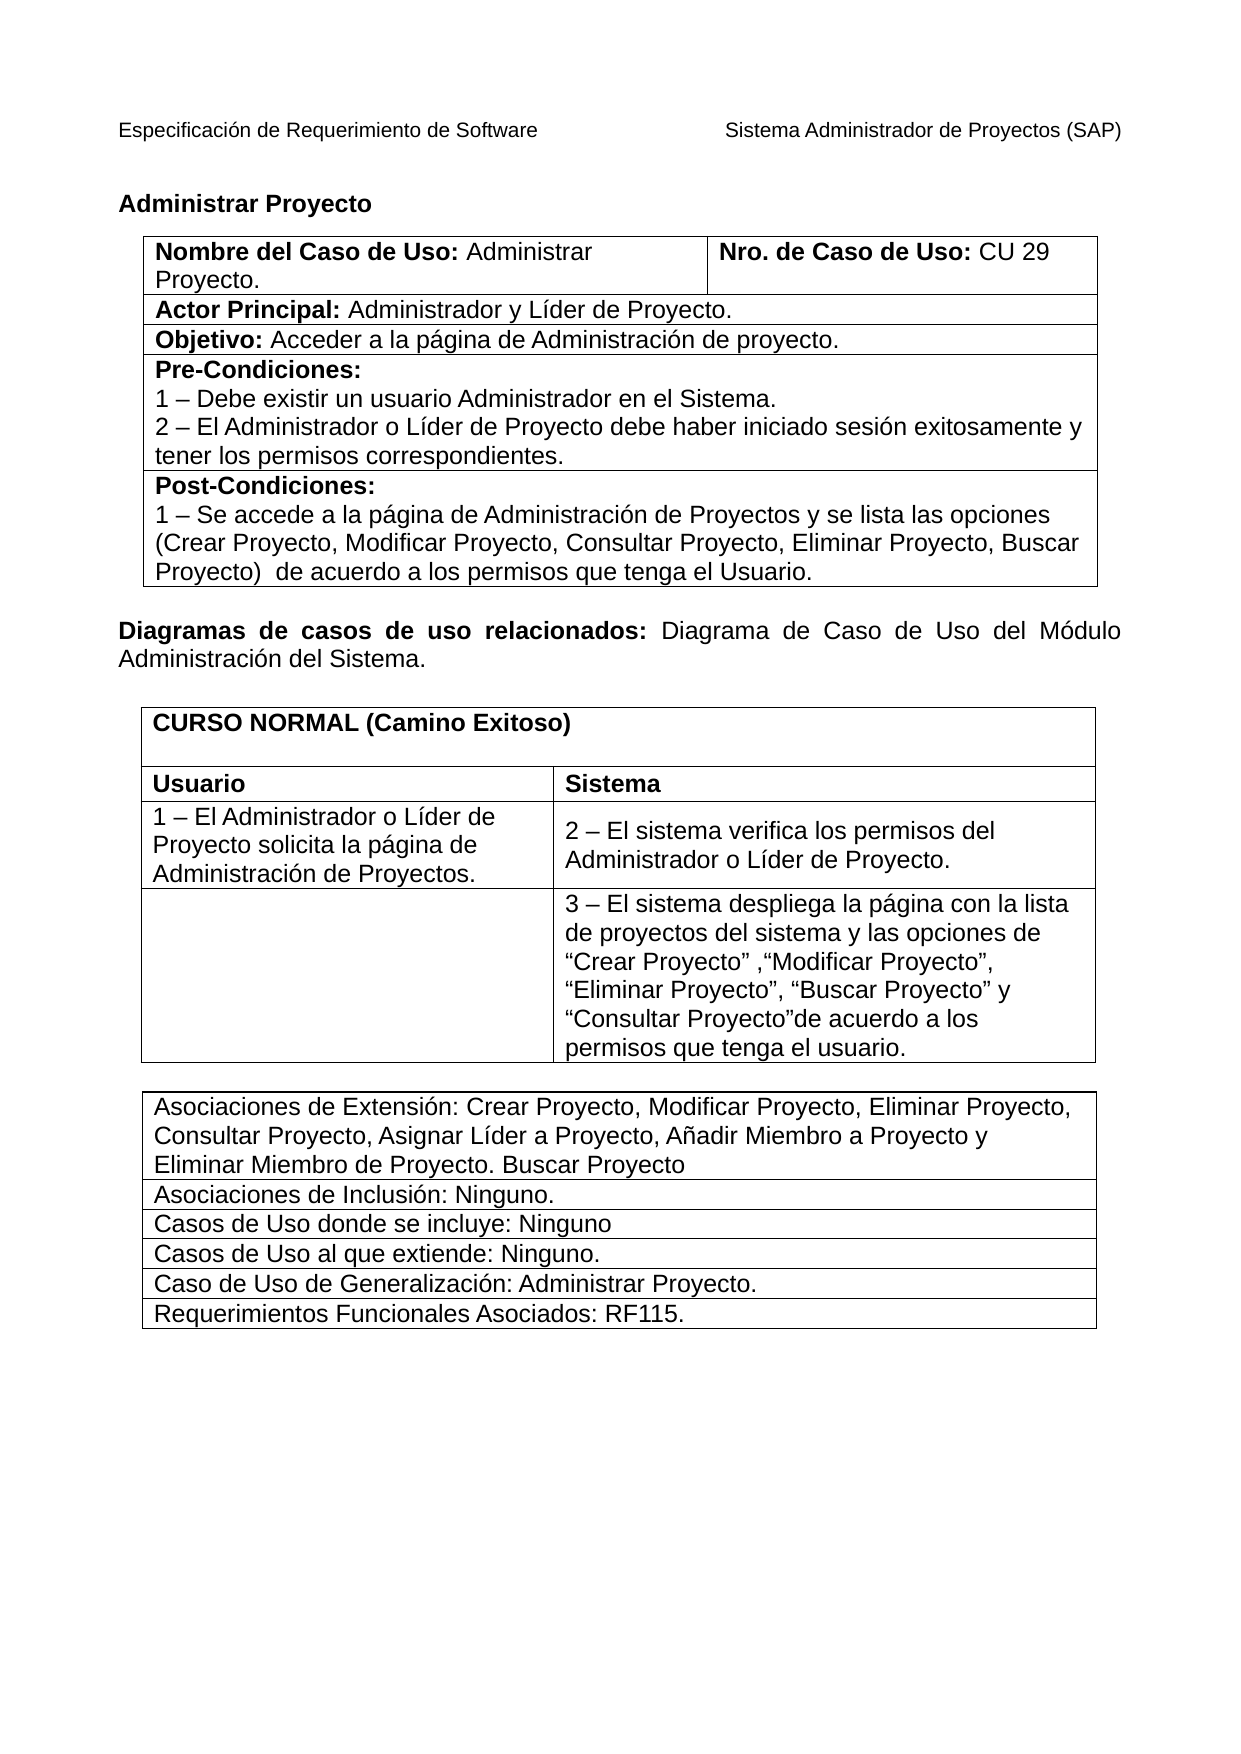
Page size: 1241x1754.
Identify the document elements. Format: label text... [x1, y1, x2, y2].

table_header Nro. de Caso de Uso: CU 29 [708, 237, 1097, 294]
table_header Asociaciones de Extensión: Crear Proyecto, Modificar Proyecto, Eliminar Proyecto, Consultar Proyecto, Asignar Líder a Proyecto, Añadir Miembro a Proyecto y Eliminar Miembro de Proyecto. Buscar Proyecto [143, 1093, 1096, 1179]
table_cell Pre-Condiciones: 1 – Debe existir un usuario Administrador en el Sistema. 2 – El Administrador o Líder de Proyecto debe haber iniciado sesión exitosamente y tener los permisos correspondientes. [144, 355, 1097, 470]
table_header Nombre del Caso de Uso: Administrar Proyecto. [144, 237, 707, 294]
table_cell Requerimientos Funcionales Asociados: RF115. [143, 1299, 1096, 1328]
table_header CURSO NORMAL (Camino Exitoso) [142, 708, 1095, 766]
table_cell Asociaciones de Inclusión: Ninguno. [143, 1180, 1096, 1208]
table_cell Post-Condiciones: 1 – Se accede a la página de Administración de Proyectos y se lista las opciones (Crear Proyecto, Modificar Proyecto, Consultar Proyecto, Eliminar Proyecto, Buscar Proyecto) de acuerdo a los permisos que tenga el Usuario. [144, 471, 1097, 586]
table_cell Sistema [554, 767, 1095, 801]
text Administrar Proyecto [118, 189, 1122, 218]
table_cell Casos de Uso al que extiende: Ninguno. [143, 1239, 1096, 1268]
table_cell 3 – El sistema despliega la página con la lista de proyectos del sistema y las opciones de “Crear Proyecto” ,“Modificar Proyecto”, “Eliminar Proyecto”, “Buscar Proyecto” y “Consultar Proyecto”de acuerdo a los permisos que tenga el usuario. [554, 889, 1095, 1062]
table_cell Usuario [142, 767, 553, 801]
text Diagramas de casos de uso relacionados: Diagrama de Caso de Uso del Módulo Administración del Sistema. [118, 616, 1122, 673]
table_cell [142, 889, 553, 1062]
table_cell 1 – El Administrador o Líder de Proyecto solicita la página de Administración de Proyectos. [142, 802, 553, 888]
table_cell Actor Principal: Administrador y Líder de Proyecto. [144, 295, 1097, 324]
table_cell Caso de Uso de Generalización: Administrar Proyecto. [143, 1269, 1096, 1298]
table_cell Objetivo: Acceder a la página de Administración de proyecto. [144, 325, 1097, 354]
table_cell 2 – El sistema verifica los permisos del Administrador o Líder de Proyecto. [554, 802, 1095, 888]
table_cell Casos de Uso donde se incluye: Ninguno [143, 1210, 1096, 1238]
